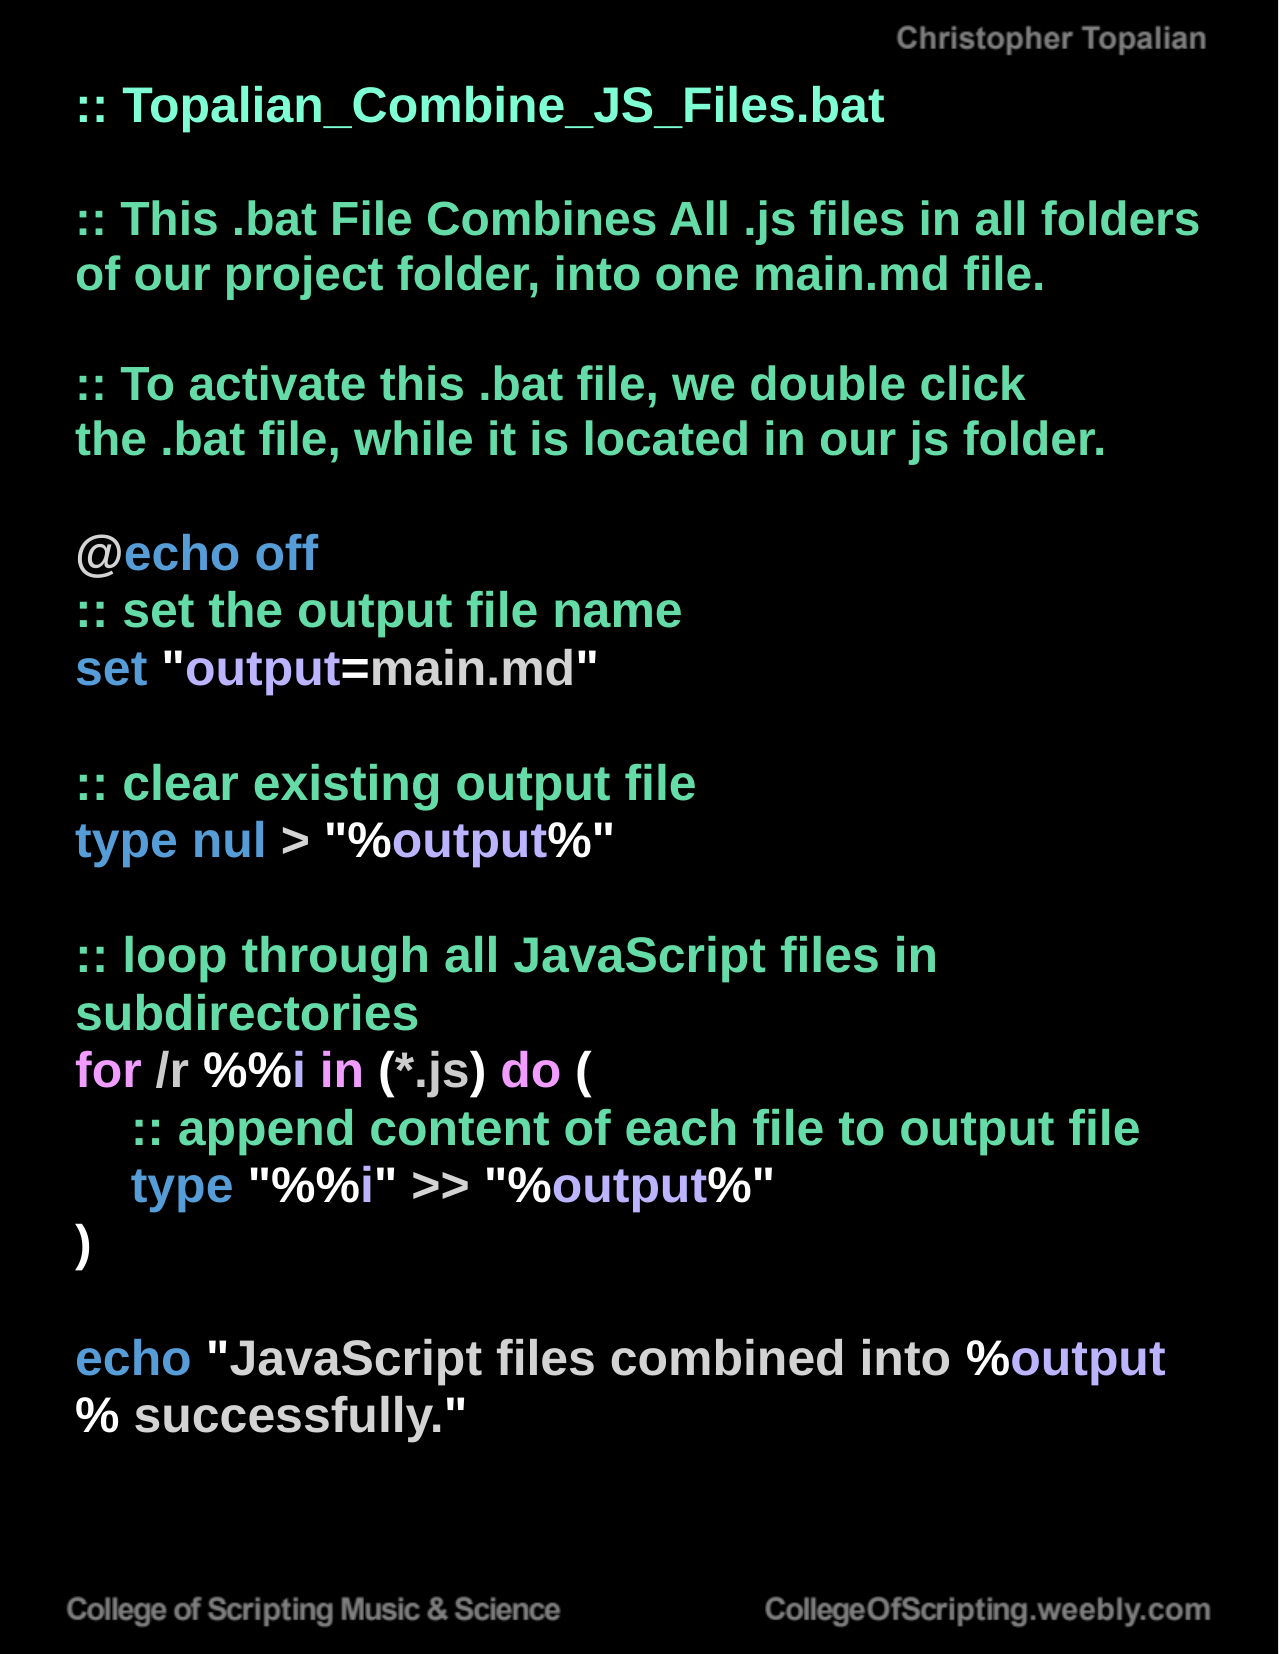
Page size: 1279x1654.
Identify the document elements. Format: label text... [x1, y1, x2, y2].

text ) [75, 1213, 1203, 1271]
text type "%%i" >> "%output%" [75, 1156, 1203, 1213]
text @echo off [75, 523, 1203, 581]
text :: clear existing output file [75, 753, 1203, 811]
text type nul > "%output%" [75, 811, 1203, 868]
text :: append content of each file to output file [75, 1098, 1203, 1156]
text echo "JavaScript files combined into %output% successfully." [75, 1328, 1203, 1443]
text for /r %%i in (*.js) do ( [75, 1041, 1203, 1098]
text set "output=main.md" [75, 638, 1203, 696]
text :: set the output file name [75, 581, 1203, 638]
text :: To activate this .bat file, we double click the .bat file, while it is located in our js folder. [75, 355, 1203, 466]
text :: Topalian_Combine_JS_Files.bat [75, 75, 1203, 132]
text :: This .bat File Combines All .js files in all folders of our project folder, into one main.md file. [75, 190, 1203, 300]
text :: loop through all JavaScript files in subdirectories [75, 926, 1203, 1041]
